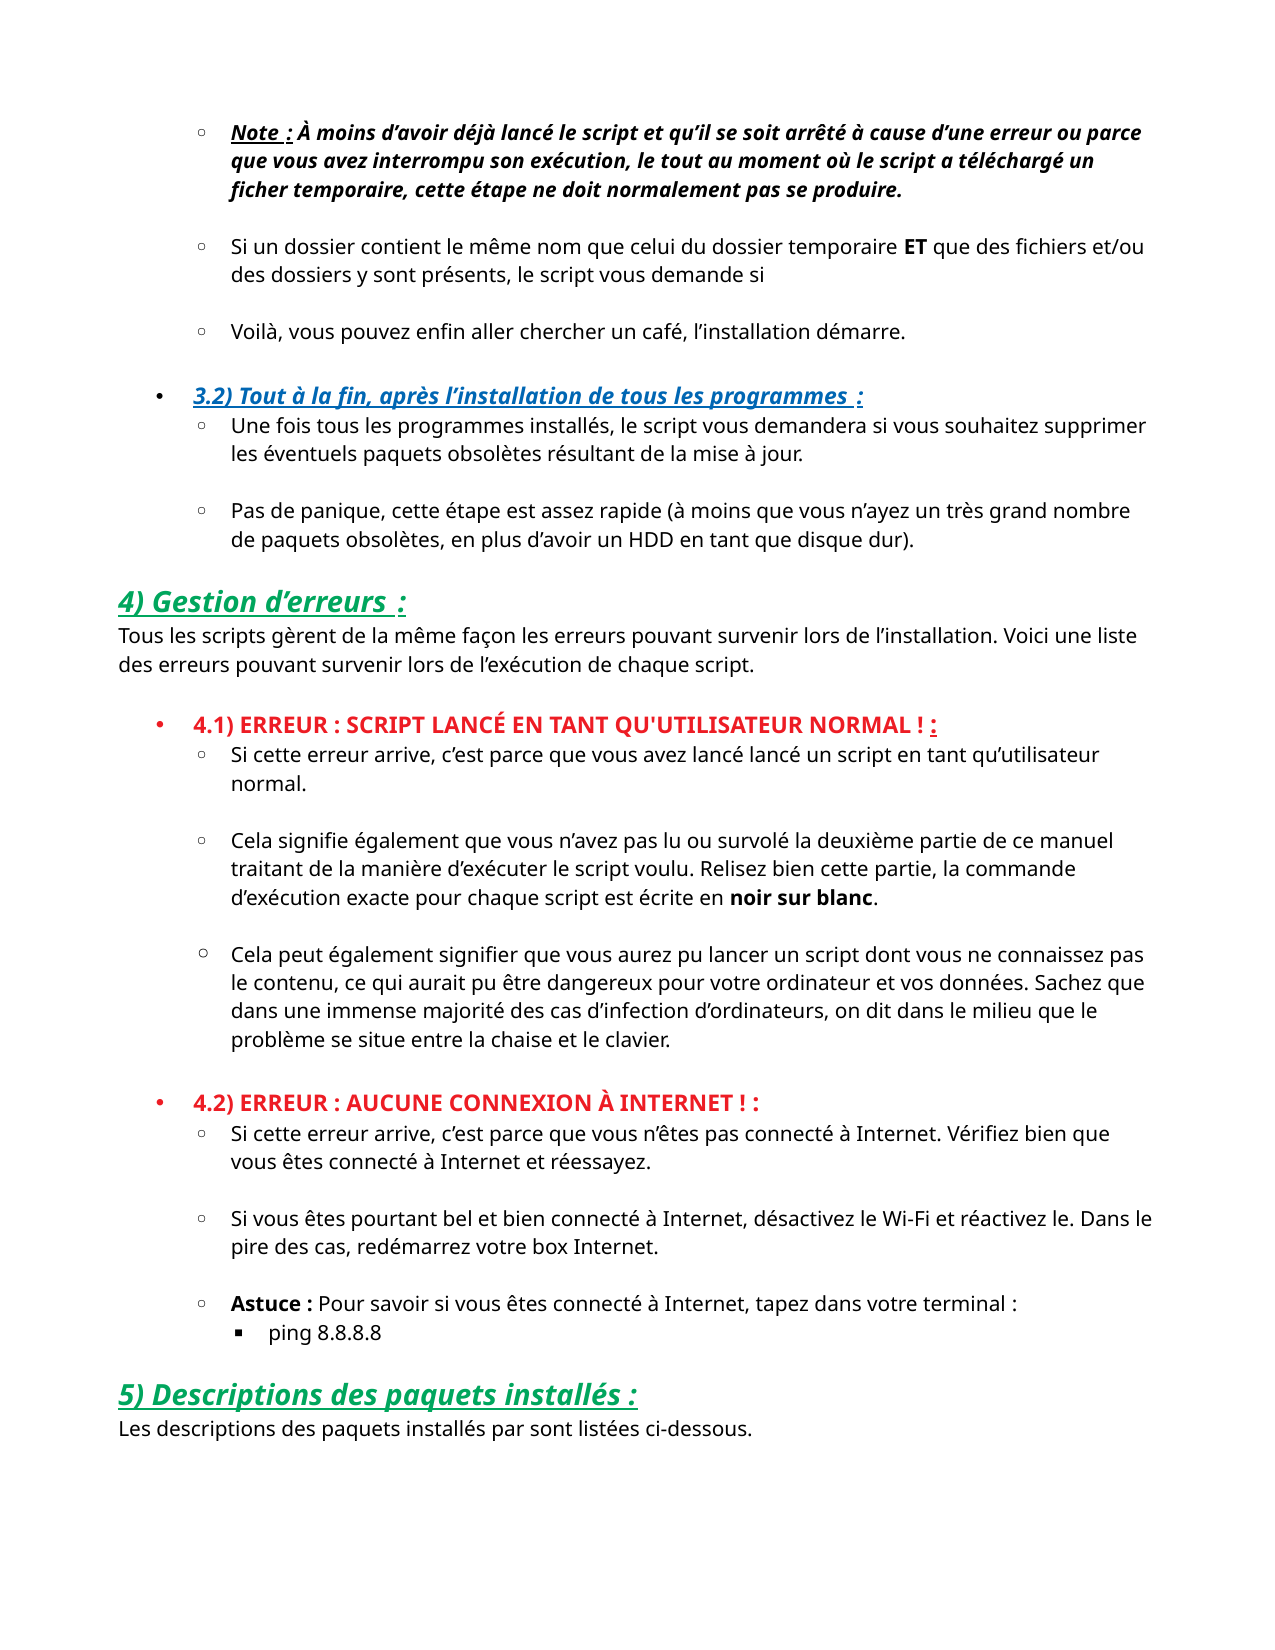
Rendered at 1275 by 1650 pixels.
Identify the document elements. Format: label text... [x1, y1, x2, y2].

list Pas de panique, cette étape est assez rapide (à moins que vous n’ayez un très grand nombre de paquets obsolètes, en plus d’avoir un HDD en tant que disque dur). [193, 496, 1157, 553]
list Note : À moins d’avoir déjà lancé le script et qu’il se soit arrêté à cause d’une erreur ou parce que vous avez interrompu son exécution, le tout au moment où le script a téléchargé un ficher temporaire, cette étape ne doit normalement pas se produire. [193, 118, 1157, 203]
text Les descriptions des paquets installés par sont listées ci-dessous. [118, 1414, 1157, 1443]
list Si un dossier contient le même nom que celui du dossier temporaire ET que des fichiers et/ou des dossiers y sont présents, le script vous demande si [193, 232, 1157, 289]
list Une fois tous les programmes installés, le script vous demandera si vous souhaitez supprimer les éventuels paquets obsolètes résultant de la mise à jour. [193, 411, 1157, 468]
list 3.2) Tout à la fin, après l’installation de tous les programmes : [156, 380, 1157, 411]
text 5) Descriptions des paquets installés : [118, 1375, 1157, 1414]
list Astuce : Pour savoir si vous êtes connecté à Internet, tapez dans votre terminal : [193, 1289, 1157, 1318]
list Cela peut également signifier que vous aurez pu lancer un script dont vous ne connaissez pas le contenu, ce qui aurait pu être dangereux pour votre ordinateur et vos données. Sachez que dans une immense majorité des cas d’infection d’ordinateurs, on dit dans le milieu que le problème se situe entre la chaise et le clavier. [193, 940, 1157, 1053]
list 4.1) ERREUR : SCRIPT LANCÉ EN TANT QU'UTILISATEUR NORMAL ! : [156, 707, 1157, 741]
list ping 8.8.8.8 [231, 1318, 1157, 1346]
text Tous les scripts gèrent de la même façon les erreurs pouvant survenir lors de l’installation. Voici une liste des erreurs pouvant survenir lors de l’exécution de chaque script. [118, 621, 1157, 678]
list Si cette erreur arrive, c’est parce que vous avez lancé lancé un script en tant qu’utilisateur normal. [193, 741, 1157, 797]
list Si vous êtes pourtant bel et bien connecté à Internet, désactivez le Wi-Fi et réactivez le. Dans le pire des cas, redémarrez votre box Internet. [193, 1204, 1157, 1261]
list Voilà, vous pouvez enfin aller chercher un café, l’installation démarre. [193, 317, 1157, 346]
list Cela signifie également que vous n’avez pas lu ou survolé la deuxième partie de ce manuel traitant de la manière d’exécuter le script voulu. Relisez bien cette partie, la commande d’exécution exacte pour chaque script est écrite en noir sur blanc. [193, 826, 1157, 911]
text 4) Gestion d’erreurs : [118, 582, 1157, 621]
list Si cette erreur arrive, c’est parce que vous n’êtes pas connecté à Internet. Vérifiez bien que vous êtes connecté à Internet et réessayez. [193, 1119, 1157, 1176]
list 4.2) ERREUR : AUCUNE CONNEXION À INTERNET ! : [156, 1085, 1157, 1119]
